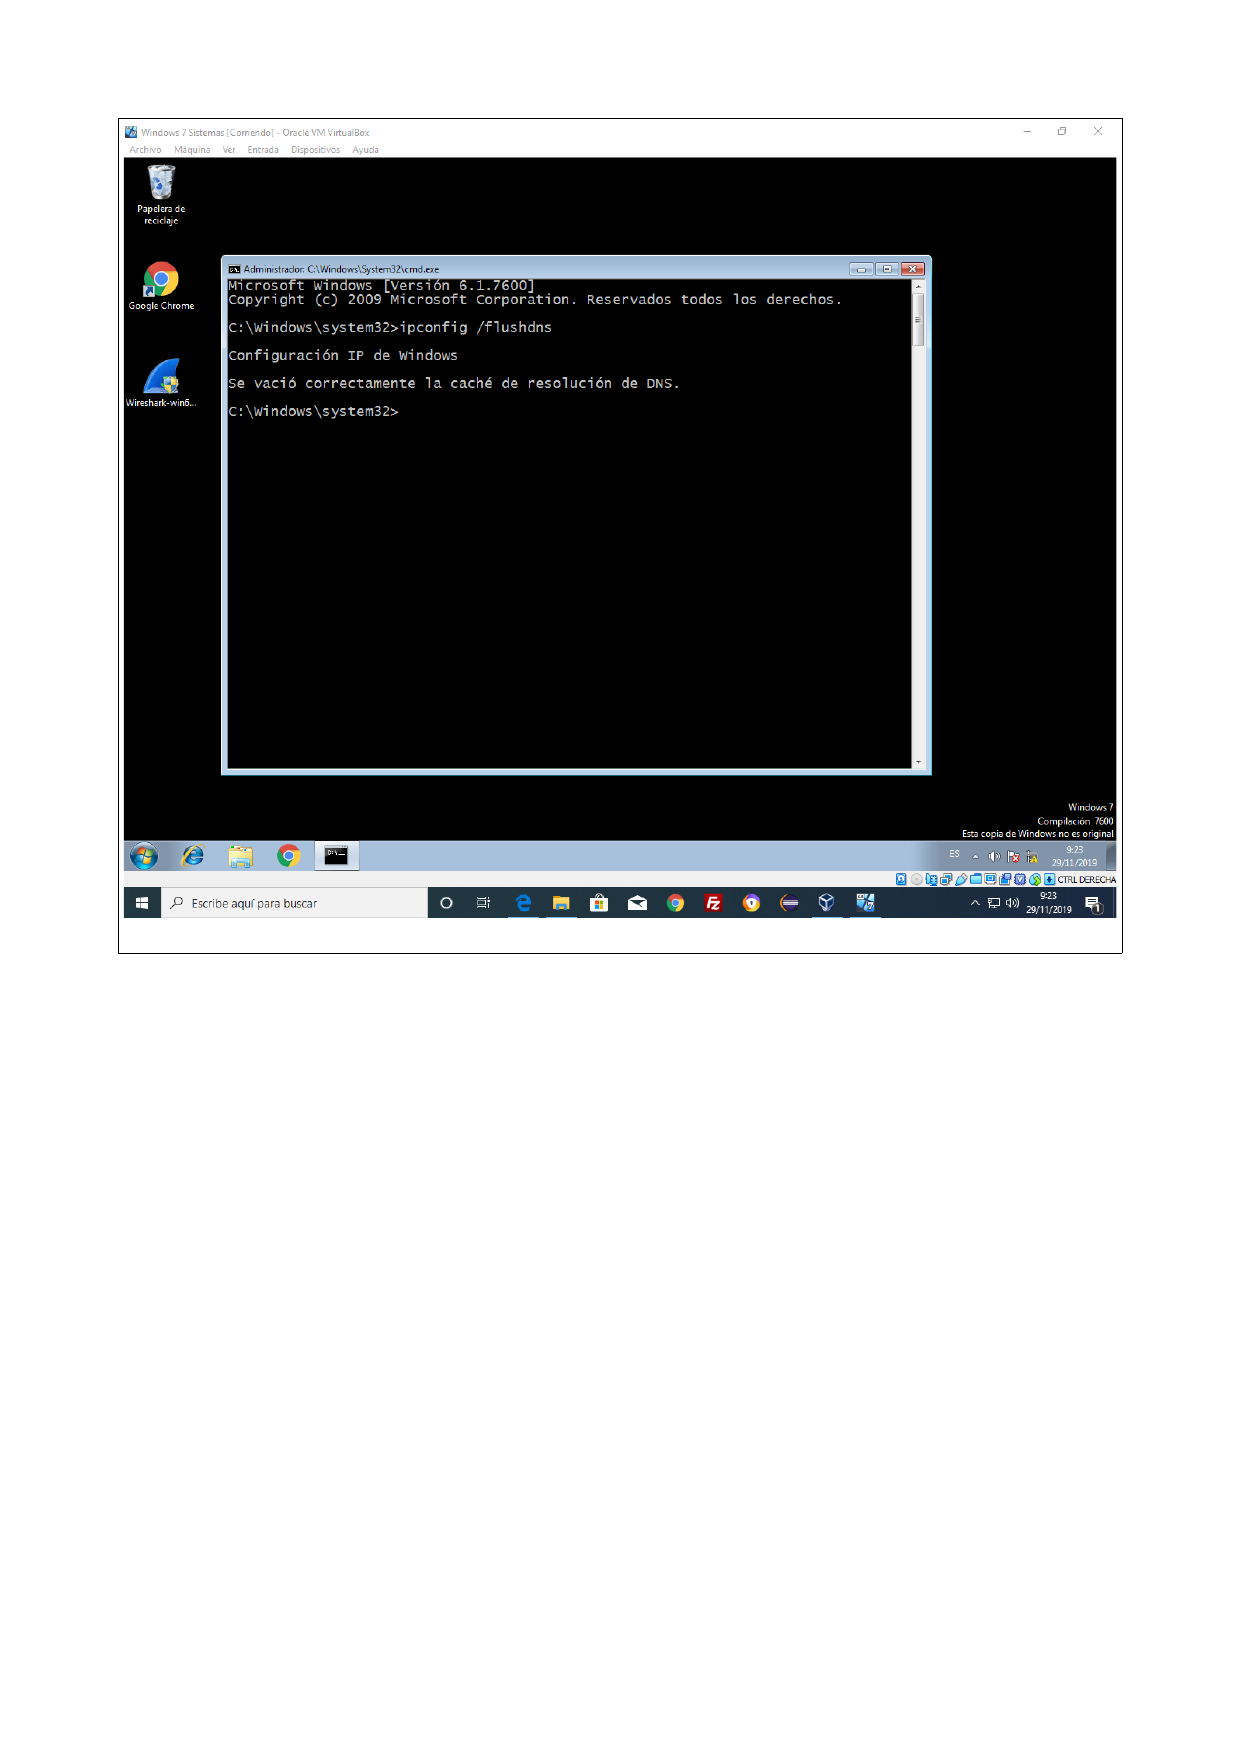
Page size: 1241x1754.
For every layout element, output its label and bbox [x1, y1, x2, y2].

picture [123, 123, 1117, 918]
table_header [119, 119, 1122, 952]
